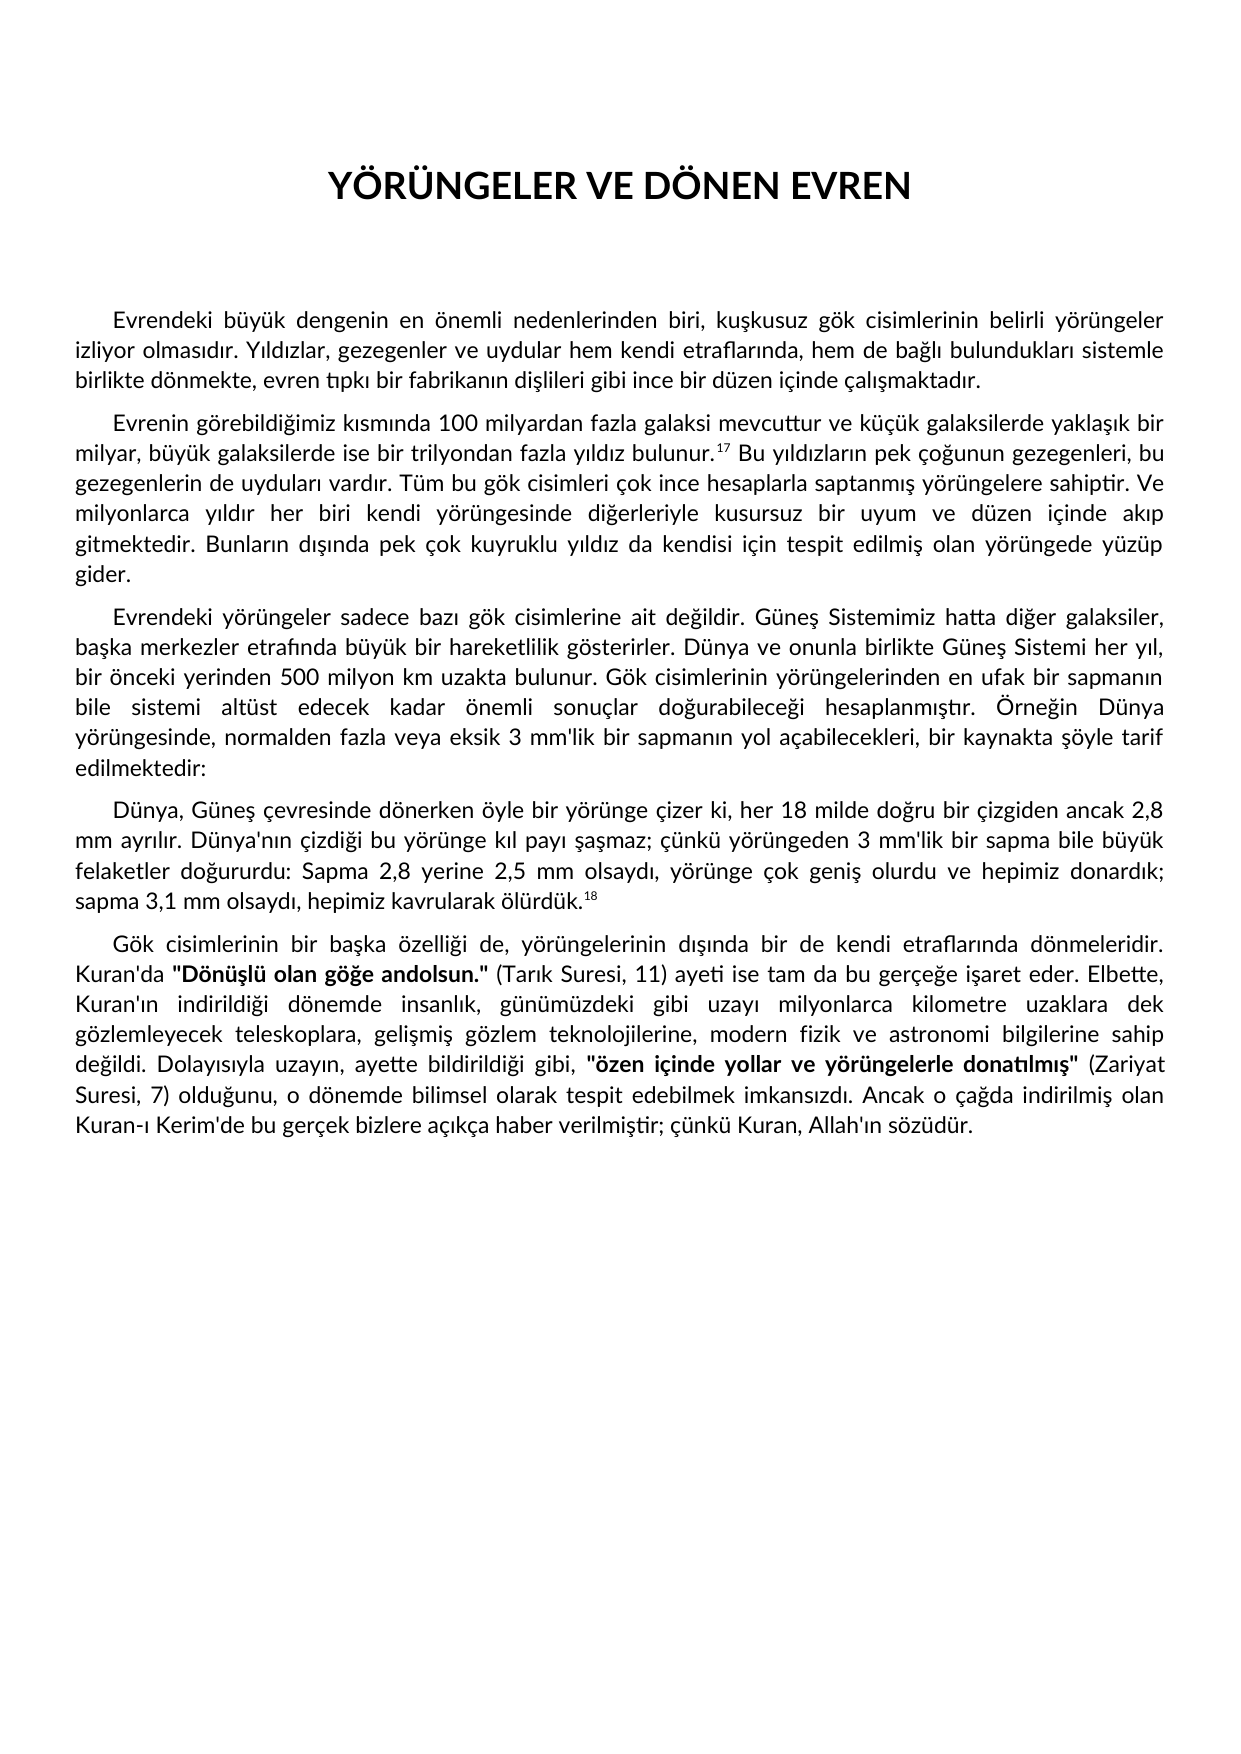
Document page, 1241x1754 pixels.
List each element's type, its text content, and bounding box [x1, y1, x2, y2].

text Evrendeki büyük dengenin en önemli nedenlerinden biri, kuşkusuz gök cisimlerinin belirli yörüngeler izliyor olmasıdır. Yıldızlar, gezegenler ve uydular hem kendi etraflarında, hem de bağlı bulundukları sistemle birlikte dönmekte, evren tıpkı bir fabrikanın dişlileri gibi ince bir düzen içinde çalışmaktadır. [75, 305, 1165, 393]
text Evrendeki yörüngeler sadece bazı gök cisimlerine ait değildir. Güneş Sistemimiz hatta diğer galaksiler, başka merkezler etrafında büyük bir hareketlilik gösterirler. Dünya ve onunla birlikte Güneş Sistemi her yıl, bir önceki yerinden 500 milyon km uzakta bulunur. Gök cisimlerinin yörüngelerinden en ufak bir sapmanın bile sistemi altüst edecek kadar önemli sonuçlar doğurabileceği hesaplanmıştır. Örneğin Dünya yörüngesinde, normalden fazla veya eksik 3 mm'lik bir sapmanın yol açabilecekleri, bir kaynakta şöyle tarif edilmektedir: [75, 602, 1165, 781]
text Gök cisimlerinin bir başka özelliği de, yörüngelerinin dışında bir de kendi etraflarında dönmeleridir. Kuran'da "Dönüşlü olan göğe andolsun." (Tarık Suresi, 11) ayeti ise tam da bu gerçeğe işaret eder. Elbette, Kuran'ın indirildiği dönemde insanlık, günümüzdeki gibi uzayı milyonlarca kilometre uzaklara dek gözlemleyecek teleskoplara, gelişmiş gözlem teknolojilerine, modern fizik ve astronomi bilgilerine sahip değildi. Dolayısıyla uzayın, ayette bildirildiği gibi, "özen içinde yollar ve yörüngelerle donatılmış" (Zariyat Suresi, 7) olduğunu, o dönemde bilimsel olarak tespit edebilmek imkansızdı. Ancak o çağda indirilmiş olan Kuran-ı Kerim'de bu gerçek bizlere açıkça haber verilmiştir; çünkü Kuran, Allah'ın sözüdür. [75, 929, 1165, 1138]
text Evrenin görebildiğimiz kısmında 100 milyardan fazla galaksi mevcuttur ve küçük galaksilerde yaklaşık bir milyar, büyük galaksilerde ise bir trilyondan fazla yıldız bulunur.17 Bu yıldızların pek çoğunun gezegenleri, bu gezegenlerin de uyduları vardır. Tüm bu gök cisimleri çok ince hesaplarla saptanmış yörüngelere sahiptir. Ve milyonlarca yıldır her biri kendi yörüngesinde diğerleriyle kusursuz bir uyum ve düzen içinde akıp gitmektedir. Bunların dışında pek çok kuyruklu yıldız da kendisi için tespit edilmiş olan yörüngede yüzüp gider. [75, 408, 1165, 587]
subtitle YÖRÜNGELER VE DÖNEN EVREN [75, 162, 1165, 207]
text Dünya, Güneş çevresinde dönerken öyle bir yörünge çizer ki, her 18 milde doğru bir çizgiden ancak 2,8 mm ayrılır. Dünya'nın çizdiği bu yörünge kıl payı şaşmaz; çünkü yörüngeden 3 mm'lik bir sapma bile büyük felaketler doğururdu: Sapma 2,8 yerine 2,5 mm olsaydı, yörünge çok geniş olurdu ve hepimiz donardık; sapma 3,1 mm olsaydı, hepimiz kavrularak ölürdük.18 [75, 796, 1165, 914]
